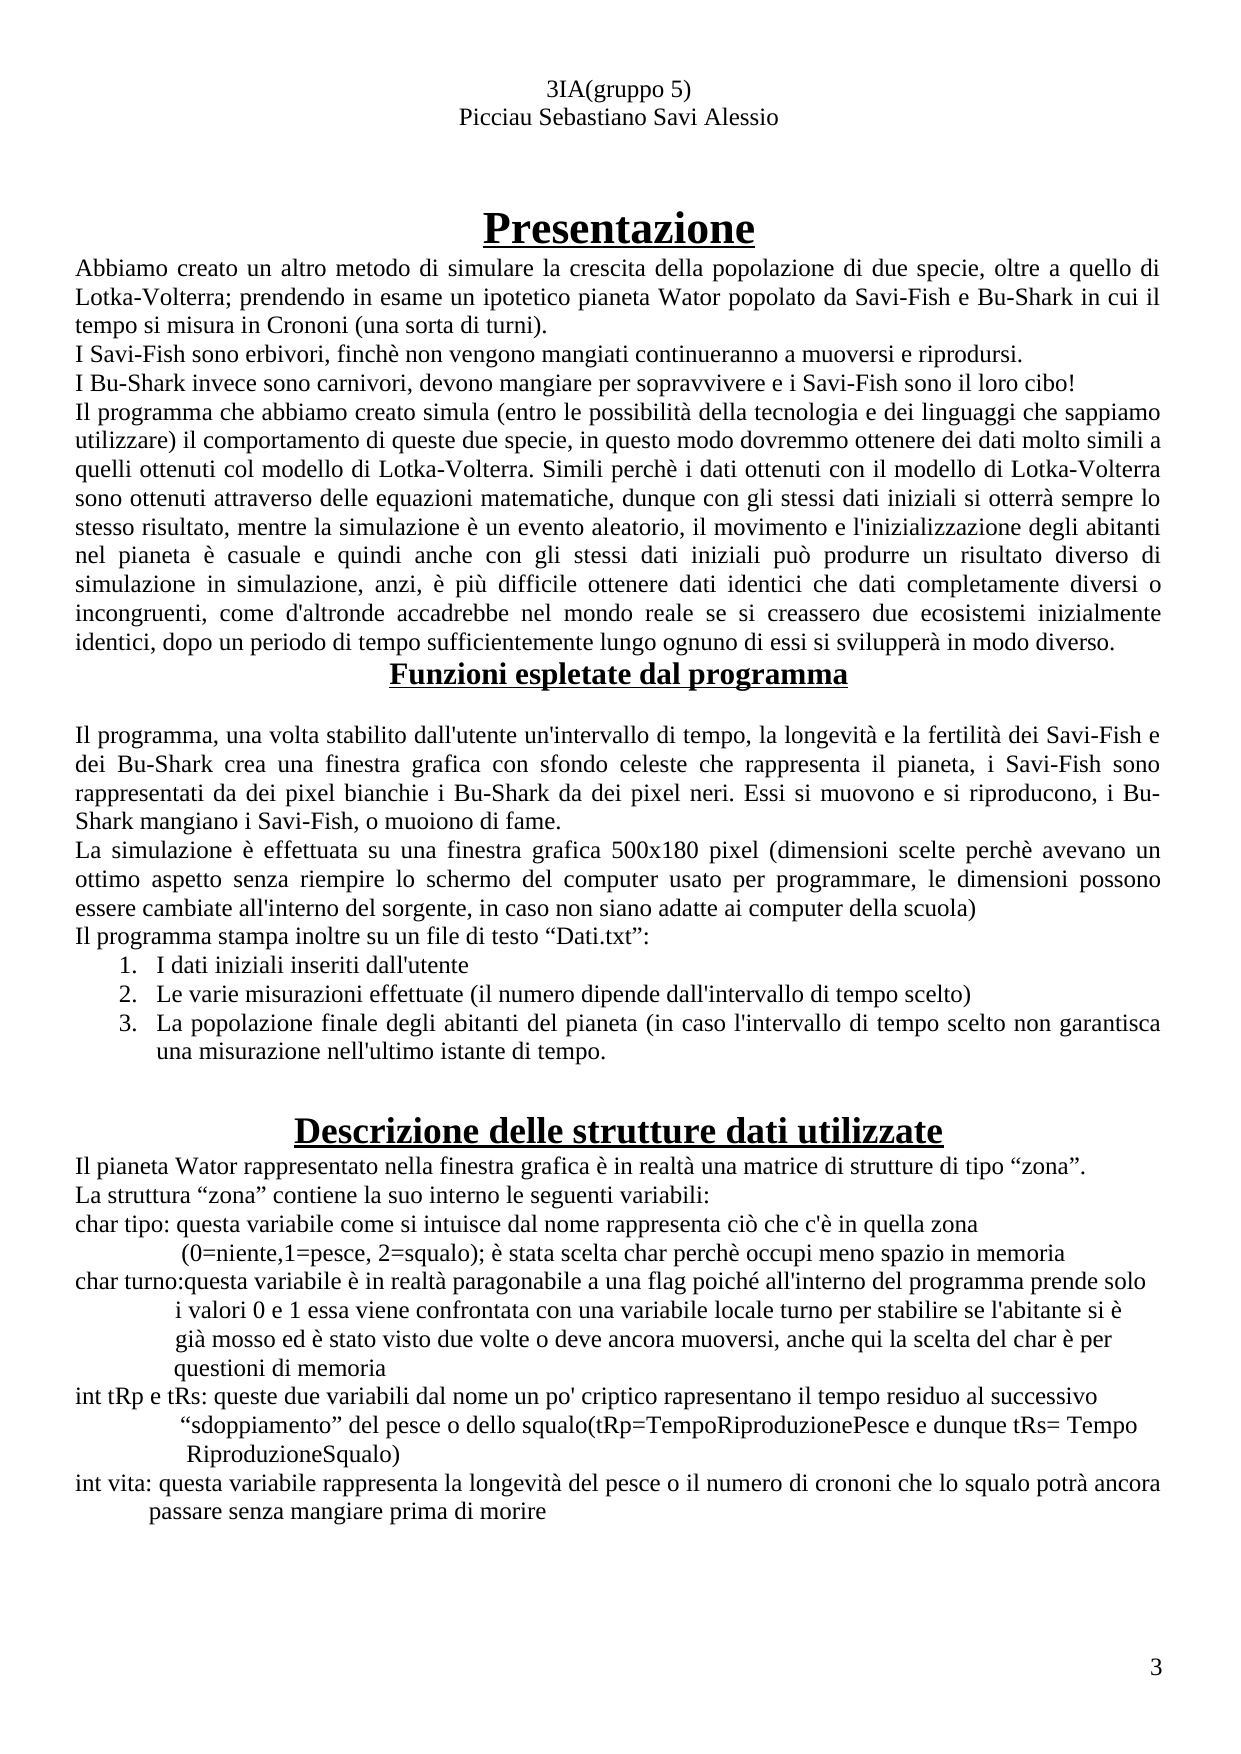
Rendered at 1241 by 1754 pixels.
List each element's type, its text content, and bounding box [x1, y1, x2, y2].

text i valori 0 e 1 essa viene confrontata con una variabile locale turno per stabilire se l'abitante si è [75, 1295, 1162, 1324]
text Il pianeta Wator rappresentato nella finestra grafica è in realtà una matrice di strutture di tipo “zona”. [75, 1151, 1162, 1180]
text La struttura “zona” contiene la suo interno le seguenti variabili: [75, 1180, 1162, 1209]
text Descrizione delle strutture dati utilizzate [75, 1108, 1162, 1151]
subtitle Presentazione [75, 200, 1162, 253]
text Abbiamo creato un altro metodo di simulare la crescita della popolazione di due specie, oltre a quello di Lotka-Volterra; prendendo in esame un ipotetico pianeta Wator popolato da Savi-Fish e Bu-Shark in cui il tempo si misura in Crononi (una sorta di turni). [75, 253, 1162, 339]
list La popolazione finale degli abitanti del pianeta (in caso l'intervallo di tempo scelto non garantisca una misurazione nell'ultimo istante di tempo. [119, 1008, 1162, 1065]
text I Savi-Fish sono erbivori, finchè non vengono mangiati continueranno a muoversi e riprodursi. [75, 339, 1162, 368]
text I Bu-Shark invece sono carnivori, devono mangiare per sopravvivere e i Savi-Fish sono il loro cibo! [75, 368, 1162, 397]
text Funzioni espletate dal programma [75, 656, 1162, 691]
text Il programma che abbiamo creato simula (entro le possibilità della tecnologia e dei linguaggi che sappiamo utilizzare) il comportamento di queste due specie, in questo modo dovremmo ottenere dei dati molto simili a quelli ottenuti col modello di Lotka-Volterra. Simili perchè i dati ottenuti con il modello di Lotka-Volterra sono ottenuti attraverso delle equazioni matematiche, dunque con gli stessi dati iniziali si otterrà sempre lo stesso risultato, mentre la simulazione è un evento aleatorio, il movimento e l'inizializzazione degli abitanti nel pianeta è casuale e quindi anche con gli stessi dati iniziali può produrre un risultato diverso di simulazione in simulazione, anzi, è più difficile ottenere dati identici che dati completamente diversi o incongruenti, come d'altronde accadrebbe nel mondo reale se si creassero due ecosistemi inizialmente identici, dopo un periodo di tempo sufficientemente lungo ognuno di essi si svilupperà in modo diverso. [75, 397, 1162, 656]
text char turno:questa variabile è in realtà paragonabile a una flag poiché all'interno del programma prende solo [75, 1266, 1162, 1295]
text questioni di memoria [75, 1353, 1162, 1381]
list I dati iniziali inseriti dall'utente [119, 950, 1162, 979]
text int tRp e tRs: queste due variabili dal nome un po' criptico rapresentano il tempo residuo al successivo [75, 1381, 1162, 1410]
list Le varie misurazioni effettuate (il numero dipende dall'intervallo di tempo scelto) [119, 979, 1162, 1008]
text già mosso ed è stato visto due volte o deve ancora muoversi, anche qui la scelta del char è per [75, 1324, 1162, 1353]
text (0=niente,1=pesce, 2=squalo); è stata scelta char perchè occupi meno spazio in memoria [75, 1238, 1162, 1266]
text int vita: questa variabile rappresenta la longevità del pesce o il numero di crononi che lo squalo potrà ancora passare senza mangiare prima di morire [75, 1468, 1162, 1525]
text La simulazione è effettuata su una finestra grafica 500x180 pixel (dimensioni scelte perchè avevano un ottimo aspetto senza riempire lo schermo del computer usato per programmare, le dimensioni possono essere cambiate all'interno del sorgente, in caso non siano adatte ai computer della scuola) [75, 835, 1162, 921]
text Il programma stampa inoltre su un file di testo “Dati.txt”: [75, 921, 1162, 950]
text char tipo: questa variabile come si intuisce dal nome rappresenta ciò che c'è in quella zona [75, 1209, 1162, 1238]
text “sdoppiamento” del pesce o dello squalo(tRp=TempoRiproduzionePesce e dunque tRs= Tempo [75, 1410, 1162, 1439]
text RiproduzioneSqualo) [75, 1439, 1162, 1468]
text Il programma, una volta stabilito dall'utente un'intervallo di tempo, la longevità e la fertilità dei Savi-Fish e dei Bu-Shark crea una finestra grafica con sfondo celeste che rappresenta il pianeta, i Savi-Fish sono rappresentati da dei pixel bianchie i Bu-Shark da dei pixel neri. Essi si muovono e si riproducono, i Bu-Shark mangiano i Savi-Fish, o muoiono di fame. [75, 720, 1162, 835]
